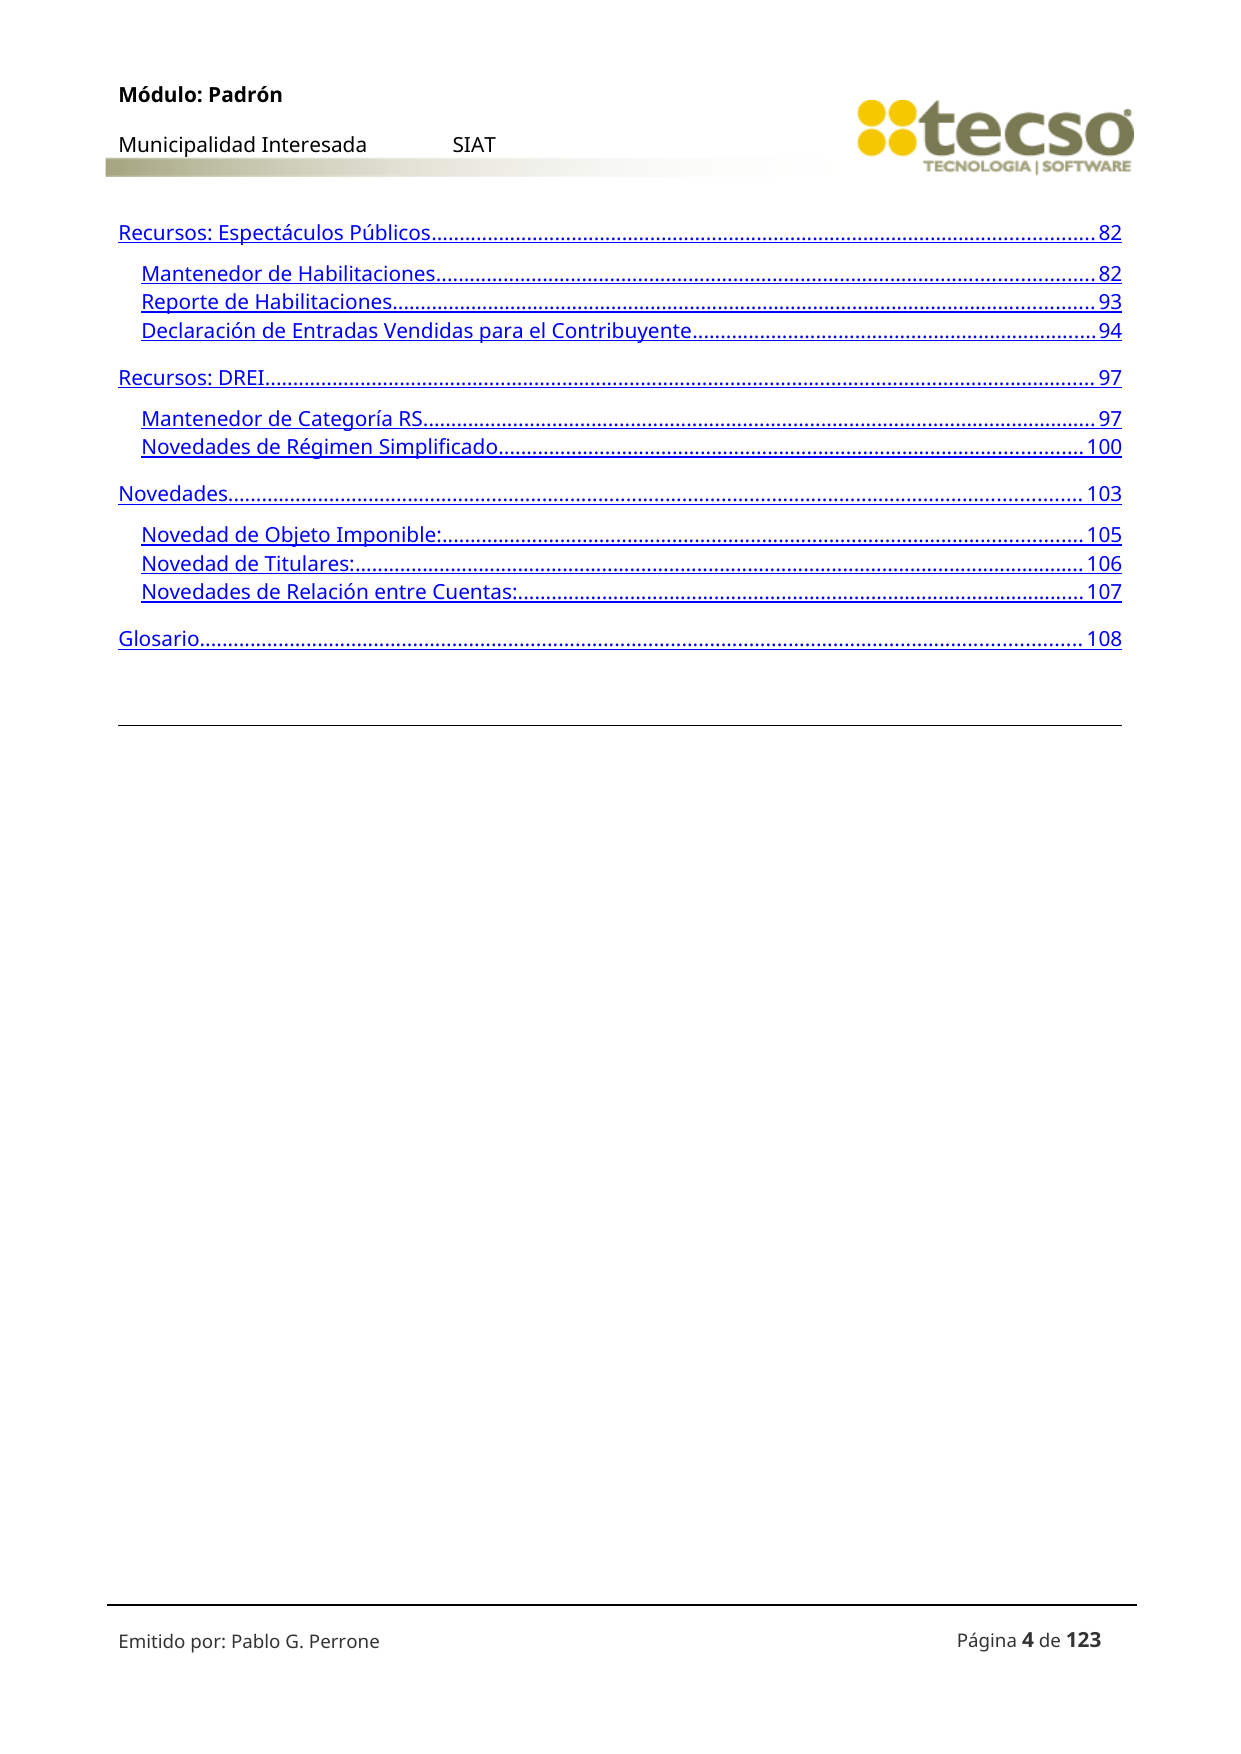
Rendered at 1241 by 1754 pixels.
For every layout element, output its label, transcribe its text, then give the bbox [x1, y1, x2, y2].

text Novedad de Objeto Imponible: 105 [141, 520, 1122, 544]
picture [105, 100, 1134, 177]
text Novedades de Relación entre Cuentas: 107 [141, 577, 1122, 601]
text Glosario 108 [118, 624, 1122, 649]
text Recursos: DREI 97 [118, 363, 1122, 387]
text Novedad de Titulares: 106 [141, 549, 1122, 573]
text Reporte de Habilitaciones 93 [141, 287, 1122, 311]
text Novedades 103 [118, 479, 1122, 504]
text Mantenedor de Habilitaciones 82 [141, 259, 1122, 283]
text Novedades de Régimen Simplificado 100 [141, 432, 1122, 456]
text Mantenedor de Categoría RS 97 [141, 404, 1122, 428]
text Declaración de Entradas Vendidas para el Contribuyente 94 [141, 316, 1122, 340]
text Recursos: Espectáculos Públicos 82 [118, 218, 1122, 242]
